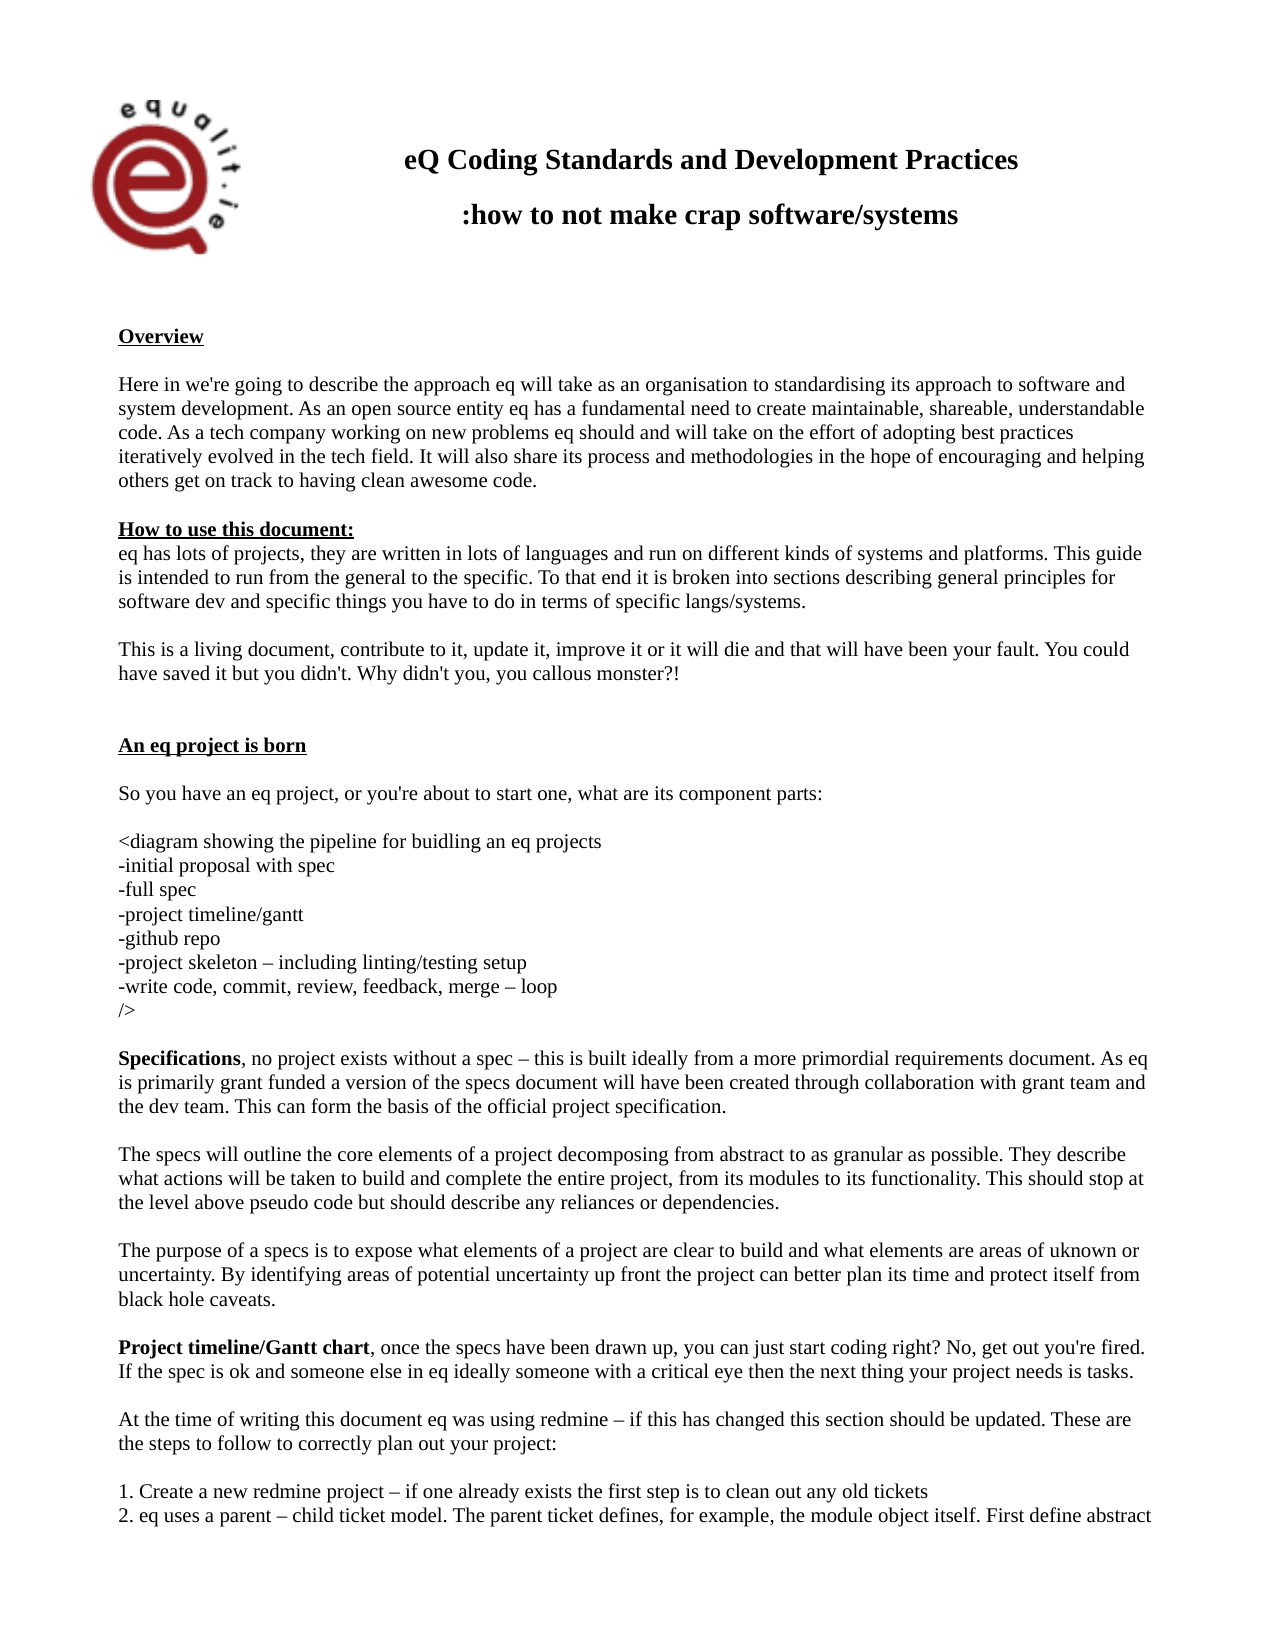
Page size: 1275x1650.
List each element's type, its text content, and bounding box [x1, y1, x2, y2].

text Overview [118, 324, 1157, 348]
text -project timeline/gantt [118, 901, 1157, 926]
text An eq project is born [118, 733, 1157, 757]
text -project skeleton – including linting/testing setup [118, 949, 1157, 974]
text So you have an eq project, or you're about to start one, what are its component parts: [118, 781, 1157, 805]
text -full spec [118, 877, 1157, 901]
text -initial proposal with spec [118, 853, 1157, 877]
text <diagram showing the pipeline for buidling an eq projects [118, 829, 1157, 853]
text 2. eq uses a parent – child ticket model. The parent ticket defines, for example, the module object itself. First define abstract [118, 1503, 1157, 1527]
text How to use this document: [118, 516, 1157, 541]
text -write code, commit, review, feedback, merge – loop [118, 974, 1157, 998]
text This is a living document, contribute to it, update it, improve it or it will die and that will have been your fault. You could have saved it but you didn't. Why didn't you, you callous monster?! [118, 637, 1157, 685]
text /> [118, 998, 1157, 1022]
text Project timeline/Gantt chart, once the specs have been drawn up, you can just start coding right? No, get out you're fired. If the spec is ok and someone else in eq ideally someone with a critical eye then the next thing your project needs is tasks. [118, 1334, 1157, 1383]
text :how to not make crap software/systems [118, 197, 1157, 231]
text eq has lots of projects, they are written in lots of languages and run on different kinds of systems and platforms. This guide is intended to run from the general to the specific. To that end it is broken into sections describing general principles for software dev and specific things you have to do in terms of specific langs/systems. [118, 541, 1157, 613]
text At the time of writing this document eq was using redmine – if this has changed this section should be updated. These are the steps to follow to correctly plan out your project: [118, 1407, 1157, 1455]
text eQ Coding Standards and Development Practices [118, 142, 1157, 176]
text The specs will outline the core elements of a project decomposing from abstract to as granular as possible. They describe what actions will be taken to build and complete the entire project, from its modules to its functionality. This should stop at the level above pseudo code but should describe any reliances or dependencies. [118, 1142, 1157, 1214]
text The purpose of a specs is to expose what elements of a project are clear to build and what elements are areas of uknown or uncertainty. By identifying areas of potential uncertainty up front the project can better plan its time and protect itself from black hole caveats. [118, 1238, 1157, 1311]
text Here in we're going to describe the approach eq will take as an organisation to standardising its approach to software and system development. As an open source entity eq has a fundamental need to create maintainable, shareable, understandable code. As a tech company working on new problems eq should and will take on the effort of adopting best practices iteratively evolved in the tech field. It will also share its process and methodologies in the hope of encouraging and helping others get on track to having clean awesome code. [118, 372, 1157, 492]
text -github repo [118, 926, 1157, 949]
text 1. Create a new redmine project – if one already exists the first step is to clean out any old tickets [118, 1479, 1157, 1503]
text Specifications, no project exists without a spec – this is built ideally from a more primordial requirements document. As eq is primarily grant funded a version of the specs document will have been created through collaboration with grant team and the dev team. This can form the basis of the official project specification. [118, 1046, 1157, 1118]
